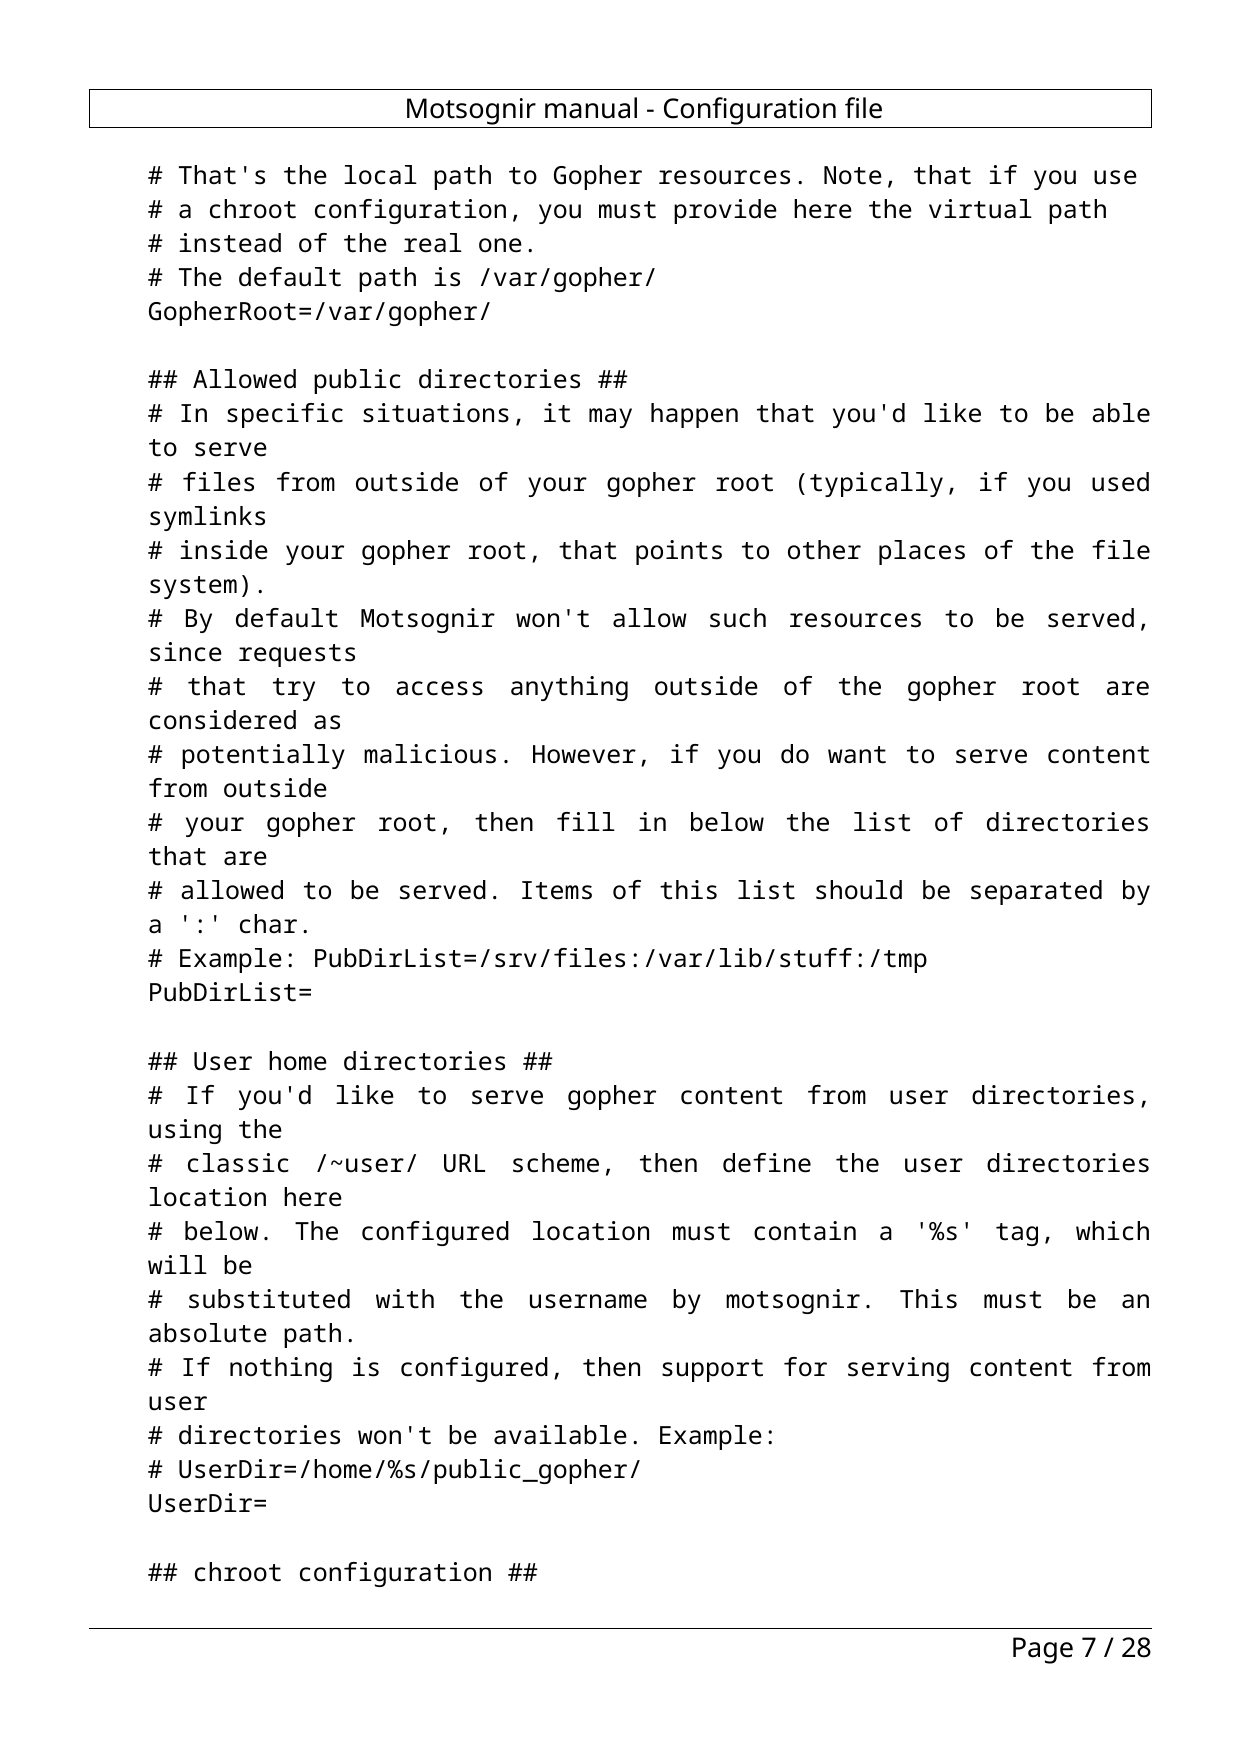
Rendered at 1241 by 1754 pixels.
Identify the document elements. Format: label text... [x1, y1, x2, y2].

text # If nothing is configured, then support for serving content from user [148, 1350, 1152, 1418]
text UserDir= [148, 1486, 1152, 1520]
text # That's the local path to Gopher resources. Note, that if you use [148, 158, 1152, 192]
text # inside your gopher root, that points to other places of the file system). [148, 532, 1152, 600]
text # a chroot configuration, you must provide here the virtual path [148, 192, 1152, 226]
text # If you'd like to serve gopher content from user directories, using the [148, 1077, 1152, 1145]
text # Example: PubDirList=/srv/files:/var/lib/stuff:/tmp [148, 941, 1152, 975]
text # that try to access anything outside of the gopher root are considered as [148, 668, 1152, 737]
text # UserDir=/home/%s/public_gopher/ [148, 1452, 1152, 1486]
text GopherRoot=/var/gopher/ [148, 294, 1152, 328]
text ## Allowed public directories ## [148, 362, 1152, 396]
text ## User home directories ## [148, 1043, 1152, 1077]
text # potentially malicious. However, if you do want to serve content from outside [148, 737, 1152, 805]
text # substituted with the username by motsognir. This must be an absolute path. [148, 1282, 1152, 1350]
text # In specific situations, it may happen that you'd like to be able to serve [148, 396, 1152, 464]
text # files from outside of your gopher root (typically, if you used symlinks [148, 464, 1152, 532]
text PubDirList= [148, 975, 1152, 1009]
text # below. The configured location must contain a '%s' tag, which will be [148, 1213, 1152, 1282]
text ## chroot configuration ## [148, 1554, 1152, 1588]
text # By default Motsognir won't allow such resources to be served, since requests [148, 600, 1152, 668]
text # allowed to be served. Items of this list should be separated by a ':' char. [148, 873, 1152, 941]
text # The default path is /var/gopher/ [148, 260, 1152, 294]
text # classic /~user/ URL scheme, then define the user directories location here [148, 1145, 1152, 1213]
text # directories won't be available. Example: [148, 1418, 1152, 1452]
text # instead of the real one. [148, 226, 1152, 260]
text # your gopher root, then fill in below the list of directories that are [148, 805, 1152, 873]
